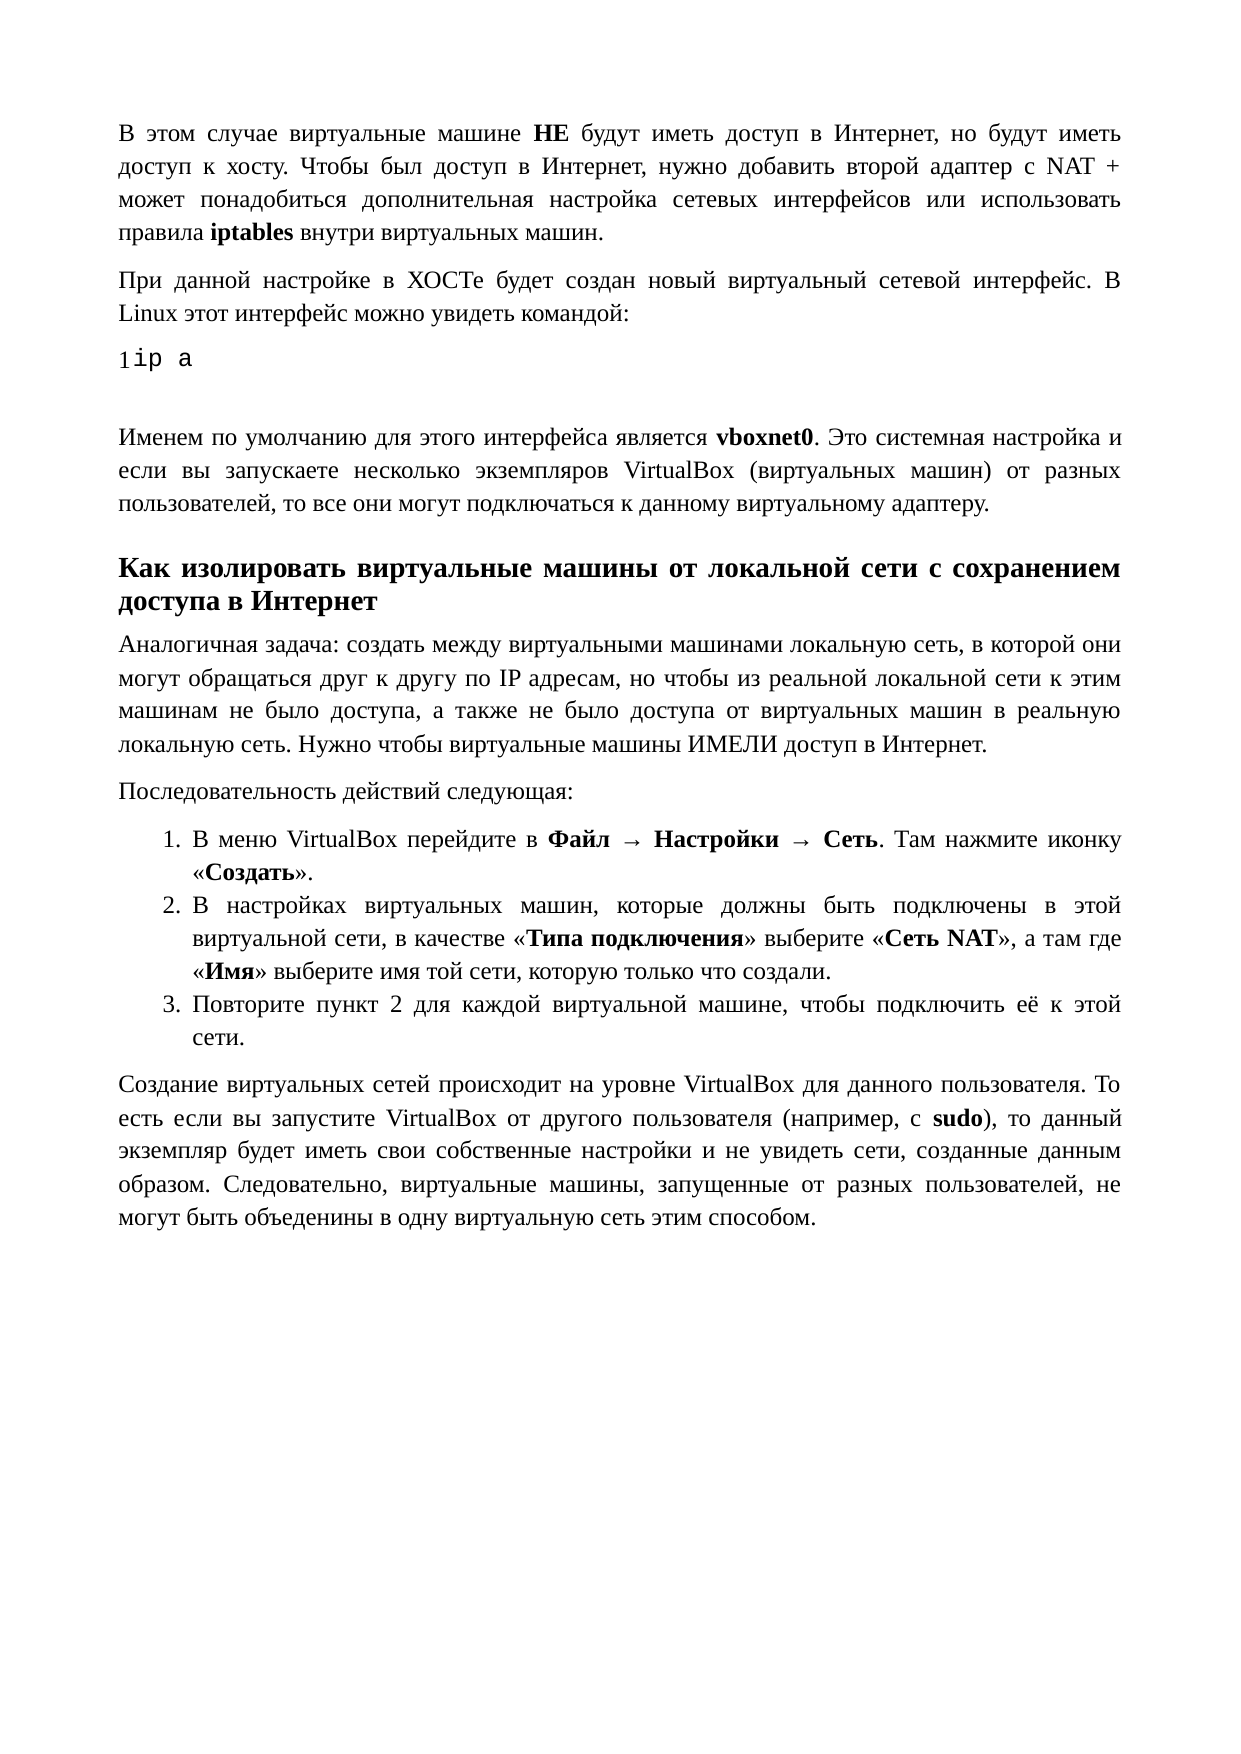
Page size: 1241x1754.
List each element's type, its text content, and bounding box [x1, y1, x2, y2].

text При данной настройке в ХОСТе будет создан новый виртуальный сетевой интерфейс. В Linux этот интерфейс можно увидеть командой: [118, 265, 1122, 327]
list В настройках виртуальных машин, которые должны быть подключены в этой виртуальной сети, в качестве «Типа подключения» выберите «Сеть NAT», а там где «Имя» выберите имя той сети, которую только что создали. [162, 890, 1122, 985]
list Повторите пункт 2 для каждой виртуальной машине, чтобы подключить её к этой сети. [162, 989, 1122, 1051]
text Создание виртуальных сетей происходит на уровне VirtualBox для данного пользователя. То есть если вы запустите VirtualBox от другого пользователя (например, с sudo), то данный экземпляр будет иметь свои собственные настройки и не увидеть сети, созданные данным образом. Следовательно, виртуальные машины, запущенные от разных пользователей, не могут быть объеденины в одну виртуальную сеть этим способом. [118, 1069, 1122, 1230]
text Именем по умолчанию для этого интерфейса является vboxnet0. Это системная настройка и если вы запускаете несколько экземпляров VirtualBox (виртуальных машин) от разных пользователей, то все они могут подключаться к данному виртуальному адаптеру. [118, 422, 1122, 517]
text Аналогичная задача: создать между виртуальными машинами локальную сеть, в которой они могут обращаться друг к другу по IP адресам, но чтобы из реальной локальной сети к этим машинам не было доступа, а также не было доступа от виртуальных машин в реальную локальную сеть. Нужно чтобы виртуальные машины ИМЕЛИ доступ в Интернет. [118, 629, 1122, 757]
text Последовательность действий следующая: [118, 776, 1122, 805]
subtitle Как изолировать виртуальные машины от локальной сети с сохранением доступа в Интернет [118, 550, 1122, 617]
table_header ip a [133, 345, 197, 374]
list В меню VirtualBox перейдите в Файл → Настройки → Сеть. Там нажмите иконку «Создать». [162, 824, 1122, 886]
table_header 1 [118, 345, 133, 374]
text В этом случае виртуальные машине НЕ будут иметь доступ в Интернет, но будут иметь доступ к хосту. Чтобы был доступ в Интернет, нужно добавить второй адаптер с NAT + может понадобиться дополнительная настройка сетевых интерфейсов или использовать правила iptables внутри виртуальных машин. [118, 118, 1122, 246]
